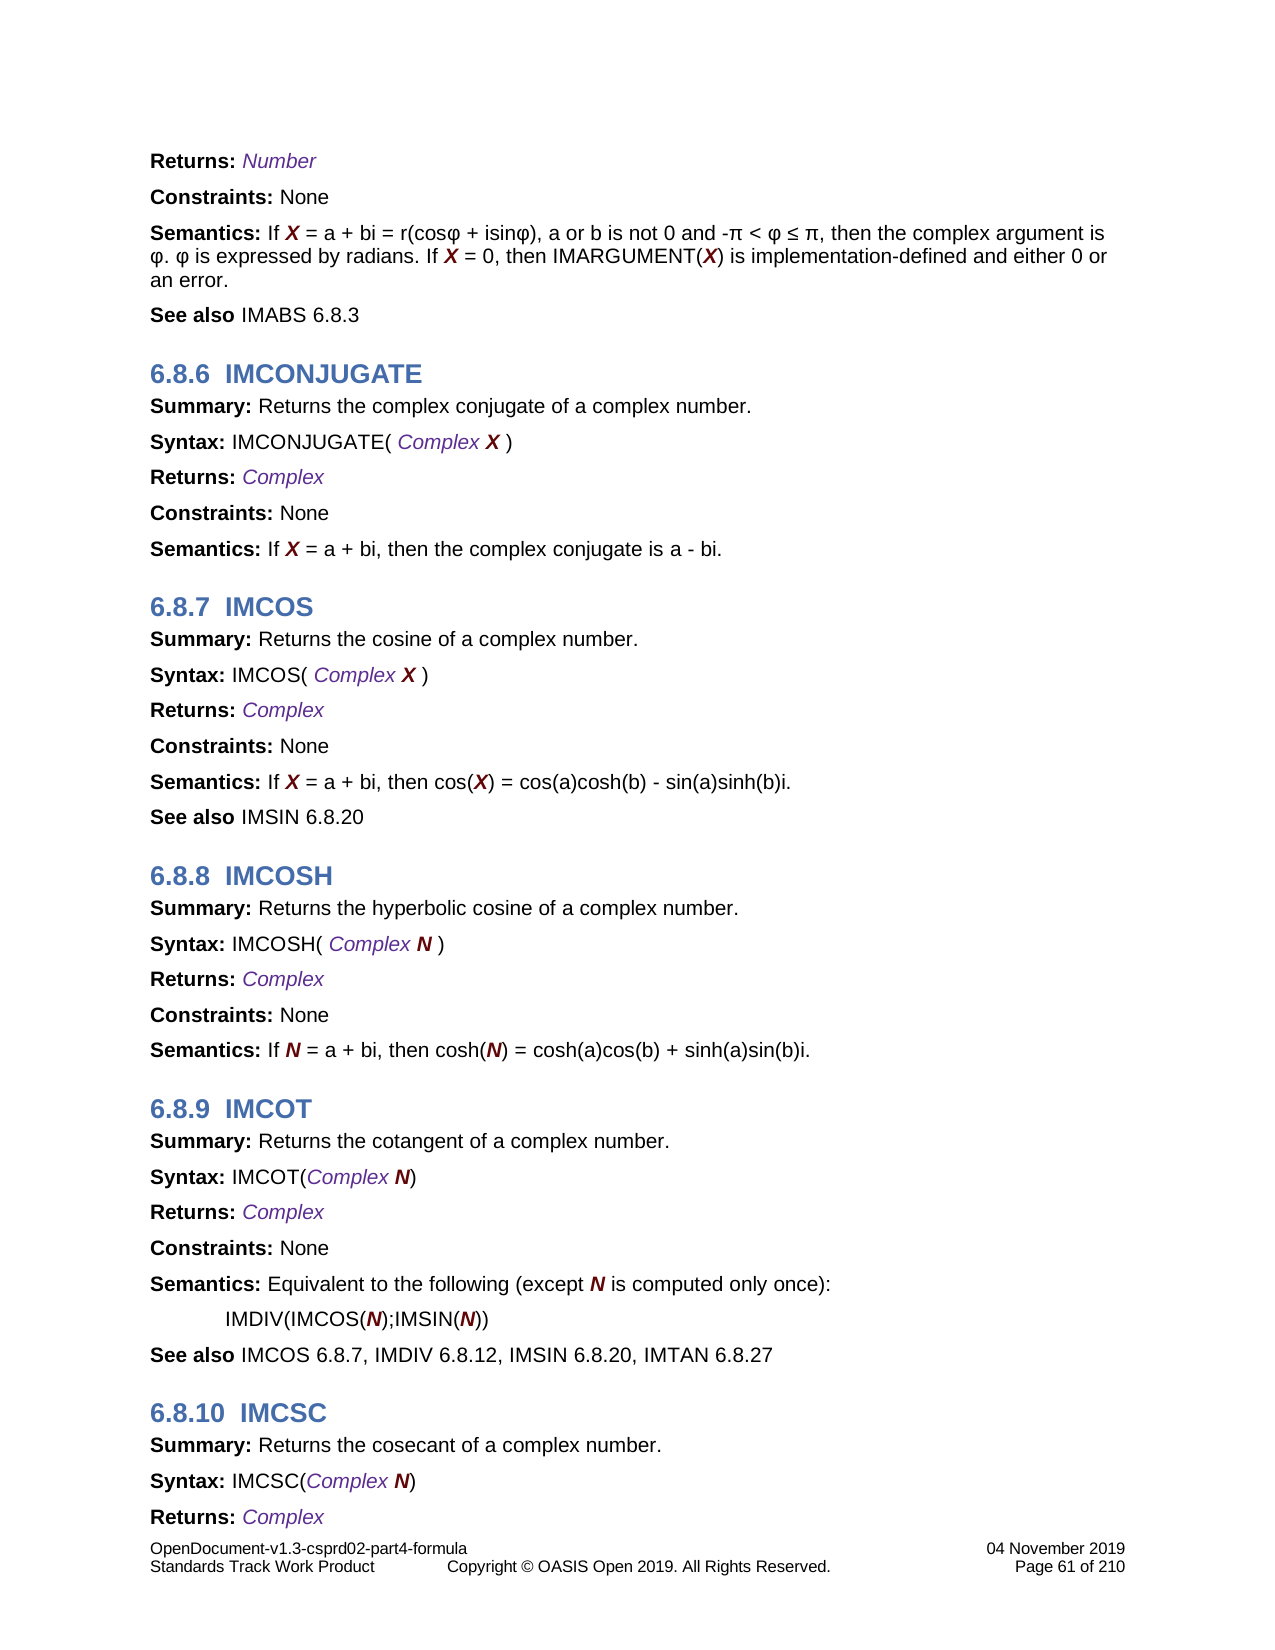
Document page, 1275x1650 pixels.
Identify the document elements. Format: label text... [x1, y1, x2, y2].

text See also IMABS 6.8.3 [150, 304, 1125, 327]
text Semantics: If X = a + bi = r(cosφ + isinφ), a or b is not 0 and -π < φ ≤ π, then the complex argument is φ. φ is expressed by radians. If X = 0, then IMARGUMENT(X) is implementation-defined and either 0 or an error. [150, 221, 1125, 292]
subtitle IMCOT [150, 1093, 1125, 1123]
text Returns: Complex [150, 699, 1125, 722]
text See also IMSIN 6.8.20 [150, 806, 1125, 829]
text Constraints: None [150, 186, 1125, 209]
text IMDIV(IMCOS(N);IMSIN(N)) [150, 1308, 1125, 1331]
text Summary: Returns the cosine of a complex number. [150, 628, 1125, 651]
text Constraints: None [150, 1236, 1125, 1260]
text Returns: Complex [150, 466, 1125, 489]
text Syntax: IMCONJUGATE( Complex X ) [150, 430, 1125, 454]
text See also IMCOS 6.8.7, IMDIV 6.8.12, IMSIN 6.8.20, IMTAN 6.8.27 [150, 1343, 1125, 1367]
text Returns: Complex [150, 1201, 1125, 1224]
text Summary: Returns the hyperbolic cosine of a complex number. [150, 896, 1125, 920]
text Constraints: None [150, 734, 1125, 758]
text Returns: Complex [150, 968, 1125, 991]
subtitle IMCSC [150, 1398, 1125, 1428]
subtitle IMCOS [150, 592, 1125, 622]
text Summary: Returns the cosecant of a complex number. [150, 1434, 1125, 1457]
text Returns: Complex [150, 1505, 1125, 1529]
text Syntax: IMCOS( Complex X ) [150, 663, 1125, 687]
text Returns: Number [150, 150, 1125, 173]
text Semantics: If X = a + bi, then the complex conjugate is a - bi. [150, 537, 1125, 561]
text Summary: Returns the cotangent of a complex number. [150, 1129, 1125, 1153]
subtitle IMCONJUGATE [150, 358, 1125, 388]
subtitle IMCOSH [150, 860, 1125, 890]
text Semantics: If N = a + bi, then cosh(N) = cosh(a)cos(b) + sinh(a)sin(b)i. [150, 1039, 1125, 1062]
text Constraints: None [150, 1003, 1125, 1027]
text Summary: Returns the complex conjugate of a complex number. [150, 394, 1125, 418]
text Syntax: IMCSC(Complex N) [150, 1469, 1125, 1493]
text Semantics: Equivalent to the following (except N is computed only once): [150, 1272, 1125, 1296]
text Semantics: If X = a + bi, then cos(X) = cos(a)cosh(b) - sin(a)sinh(b)i. [150, 770, 1125, 794]
text Constraints: None [150, 501, 1125, 525]
text Syntax: IMCOT(Complex N) [150, 1165, 1125, 1189]
text Syntax: IMCOSH( Complex N ) [150, 932, 1125, 956]
